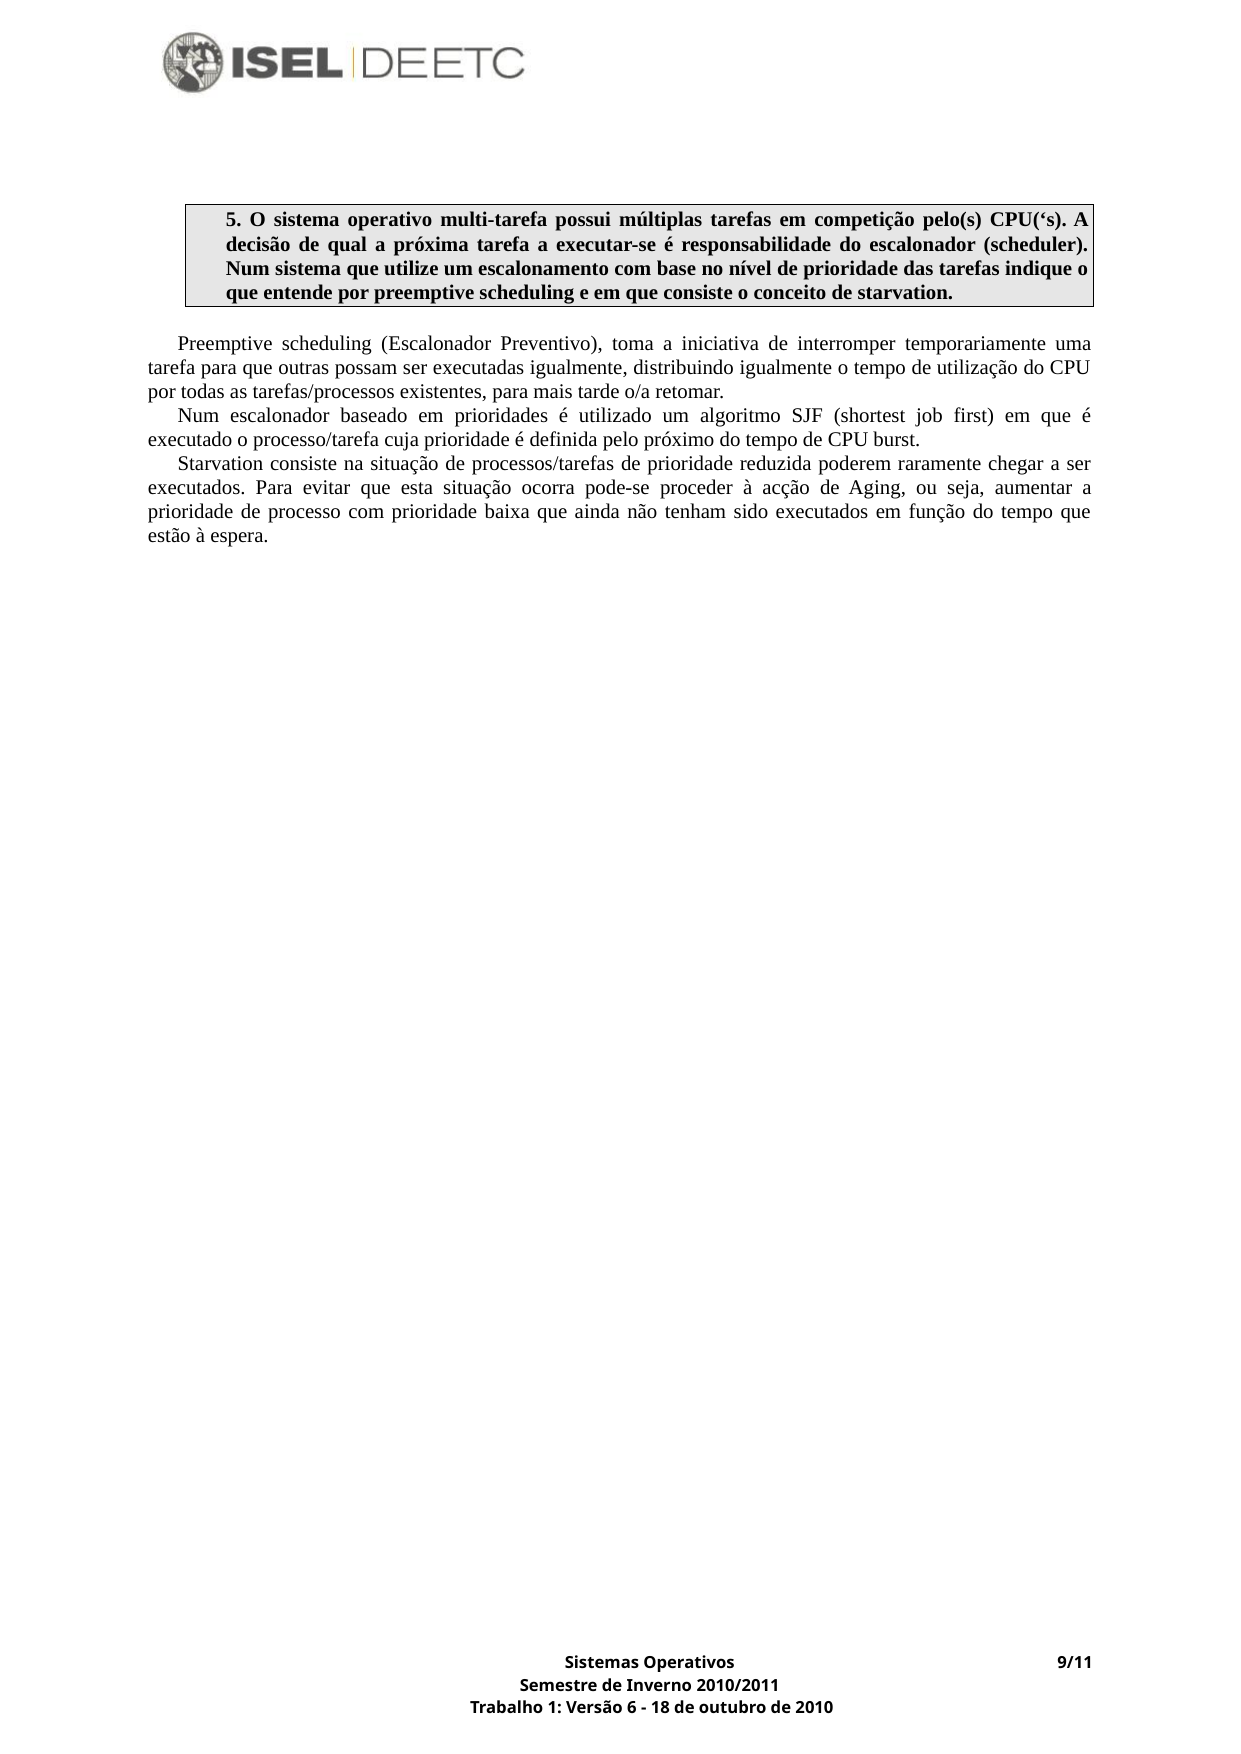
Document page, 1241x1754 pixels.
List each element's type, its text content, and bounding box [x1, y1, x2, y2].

text Num escalonador baseado em prioridades é utilizado um algoritmo SJF (shortest job first) em que é executado o processo/tarefa cuja prioridade é definida pelo próximo do tempo de CPU burst. [148, 403, 1093, 451]
text Preemptive scheduling (Escalonador Preventivo), toma a iniciativa de interromper temporariamente uma tarefa para que outras possam ser executadas igualmente, distribuindo igualmente o tempo de utilização do CPU por todas as tarefas/processos existentes, para mais tarde o/a retomar. [148, 331, 1093, 403]
list 5. O sistema operativo multi-tarefa possui múltiplas tarefas em competição pelo(s) CPU(‘s). A decisão de qual a próxima tarefa a executar-se é responsabilidade do escalonador (scheduler). Num sistema que utilize um escalonamento com base no nível de prioridade das tarefas indique o que entende por preemptive scheduling e em que consiste o conceito de starvation. [186, 205, 1093, 306]
text Starvation consiste na situação de processos/tarefas de prioridade reduzida poderem raramente chegar a ser executados. Para evitar que esta situação ocorra pode-se proceder à acção de Aging, ou seja, aumentar a prioridade de processo com prioridade baixa que ainda não tenham sido executados em função do tempo que estão à espera. [148, 451, 1093, 547]
picture [153, 17, 555, 118]
